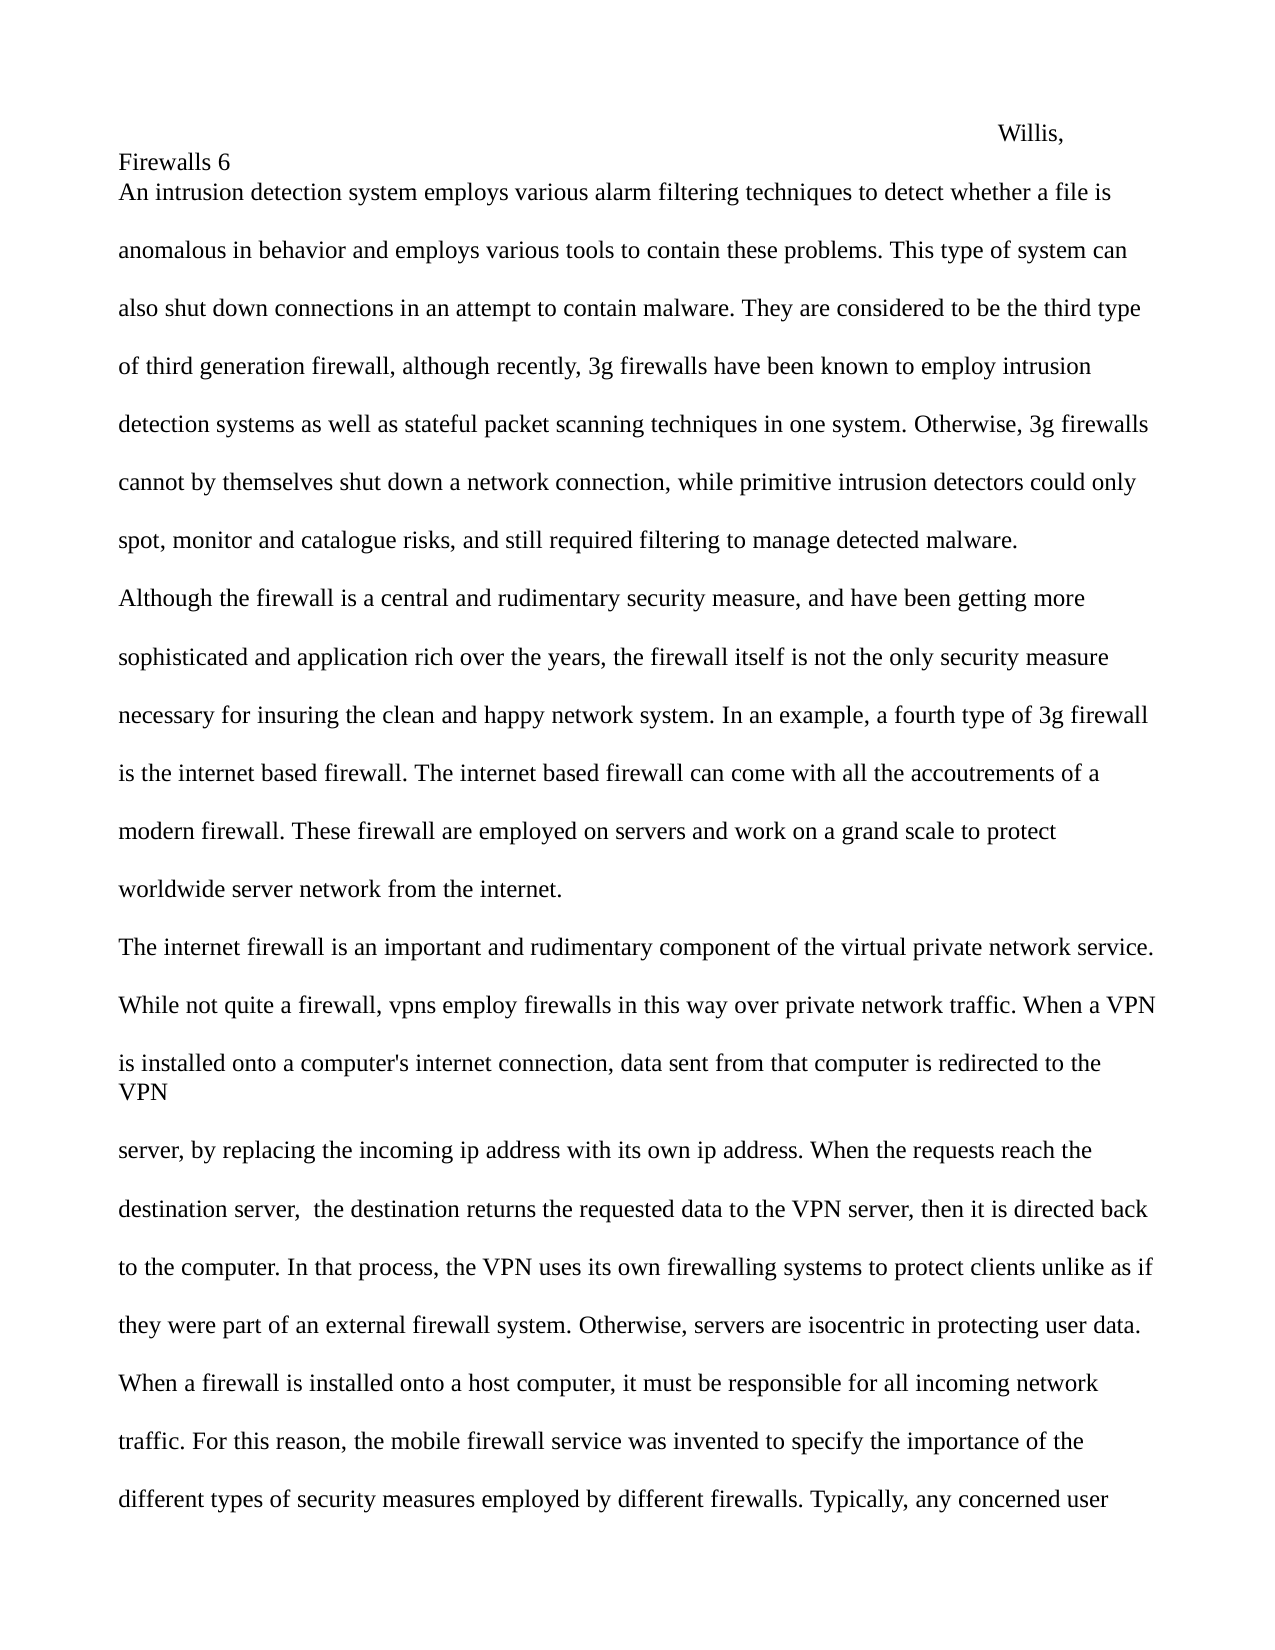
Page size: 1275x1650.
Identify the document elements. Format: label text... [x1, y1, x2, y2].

text sophisticated and application rich over the years, the firewall itself is not the only security measure [118, 641, 1157, 670]
text When a firewall is installed onto a host computer, it must be responsible for all incoming network [118, 1368, 1157, 1397]
text of third generation firewall, although recently, 3g firewalls have been known to employ intrusion [118, 351, 1157, 380]
text is installed onto a computer's internet connection, data sent from that computer is redirected to the VPN [118, 1048, 1157, 1106]
text While not quite a firewall, vpns employ firewalls in this way over private network traffic. When a VPN [118, 990, 1157, 1019]
text is the internet based firewall. The internet based firewall can come with all the accoutrements of a [118, 758, 1157, 787]
text An intrusion detection system employs various alarm filtering techniques to detect whether a file is [118, 176, 1157, 205]
text spot, monitor and catalogue risks, and still required filtering to manage detected malware. [118, 525, 1157, 554]
text server, by replacing the incoming ip address with its own ip address. When the requests reach the [118, 1135, 1157, 1164]
text also shut down connections in an attempt to contain malware. They are considered to be the third type [118, 293, 1157, 322]
text to the computer. In that process, the VPN uses its own firewalling systems to protect clients unlike as if [118, 1252, 1157, 1281]
text necessary for insuring the clean and happy network system. In an example, a fourth type of 3g firewall [118, 699, 1157, 728]
text anomalous in behavior and employs various tools to contain these problems. This type of system can [118, 234, 1157, 263]
text detection systems as well as stateful packet scanning techniques in one system. Otherwise, 3g firewalls [118, 409, 1157, 438]
text different types of security measures employed by different firewalls. Typically, any concerned user [118, 1484, 1157, 1513]
text they were part of an external firewall system. Otherwise, servers are isocentric in protecting user data. [118, 1310, 1157, 1339]
text traffic. For this reason, the mobile firewall service was invented to specify the importance of the [118, 1426, 1157, 1455]
text worldwide server network from the internet. [118, 874, 1157, 903]
text modern firewall. These firewall are employed on servers and work on a grand scale to protect [118, 816, 1157, 845]
text cannot by themselves shut down a network connection, while primitive intrusion detectors could only [118, 467, 1157, 496]
text The internet firewall is an important and rudimentary component of the virtual private network service. [118, 932, 1157, 961]
text destination server, the destination returns the requested data to the VPN server, then it is directed back [118, 1193, 1157, 1223]
text Although the firewall is a central and rudimentary security measure, and have been getting more [118, 583, 1157, 612]
